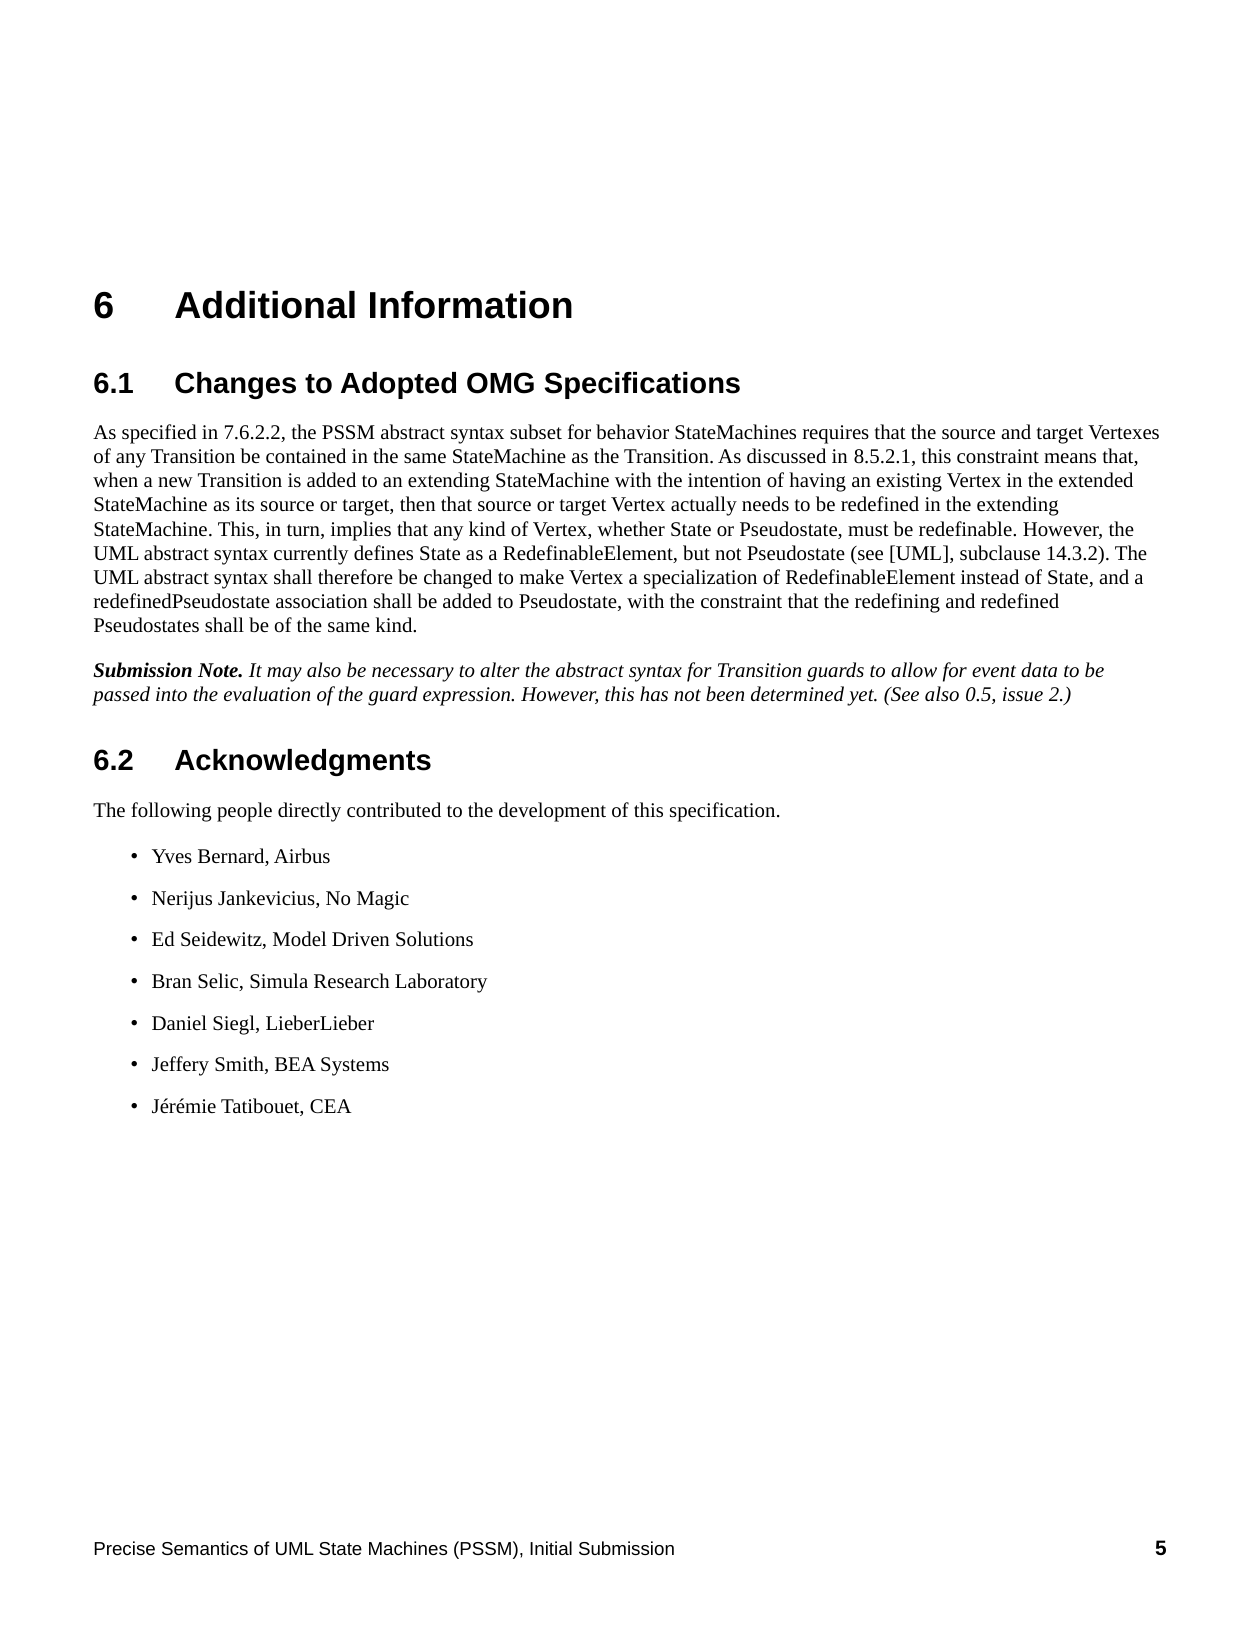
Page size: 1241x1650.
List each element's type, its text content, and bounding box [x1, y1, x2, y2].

text As specified in 7.6.2.2, the PSSM abstract syntax subset for behavior StateMachines requires that the source and target Vertexes of any Transition be contained in the same StateMachine as the Transition. As discussed in 8.5.2.1, this constraint means that, when a new Transition is added to an extending StateMachine with the intention of having an existing Vertex in the extended StateMachine as its source or target, then that source or target Vertex actually needs to be redefined in the extending StateMachine. This, in turn, implies that any kind of Vertex, whether State or Pseudostate, must be redefinable. However, the UML abstract syntax currently defines State as a RedefinableElement, but not Pseudostate (see [UML], subclause 14.3.2). The UML abstract syntax shall therefore be changed to make Vertex a specialization of RedefinableElement instead of State, and a redefinedPseudostate association shall be added to Pseudostate, with the constraint that the redefining and redefined Pseudostates shall be of the same kind. [93, 420, 1164, 637]
list Daniel Siegl, LieberLieber [131, 1009, 1164, 1034]
subtitle Acknowledgments [93, 741, 1164, 777]
text Submission Note. It may also be necessary to alter the abstract syntax for Transition guards to allow for event data to be passed into the evaluation of the guard expression. However, this has not been determined yet. (See also 0.5, issue 2.) [93, 658, 1164, 706]
subtitle Changes to Adopted OMG Specifications [93, 364, 1164, 399]
subtitle Additional Information [93, 283, 1164, 326]
list Bran Selic, Simula Research Laboratory [131, 968, 1164, 993]
list Jérémie Tatibouet, CEA [131, 1093, 1164, 1118]
list Jeffery Smith, BEA Systems [131, 1051, 1164, 1076]
list Yves Bernard, Airbus [131, 843, 1164, 868]
text The following people directly contributed to the development of this specification. [93, 798, 1164, 822]
list Ed Seidewitz, Model Driven Solutions [131, 926, 1164, 951]
list Nerijus Jankevicius, No Magic [131, 884, 1164, 909]
